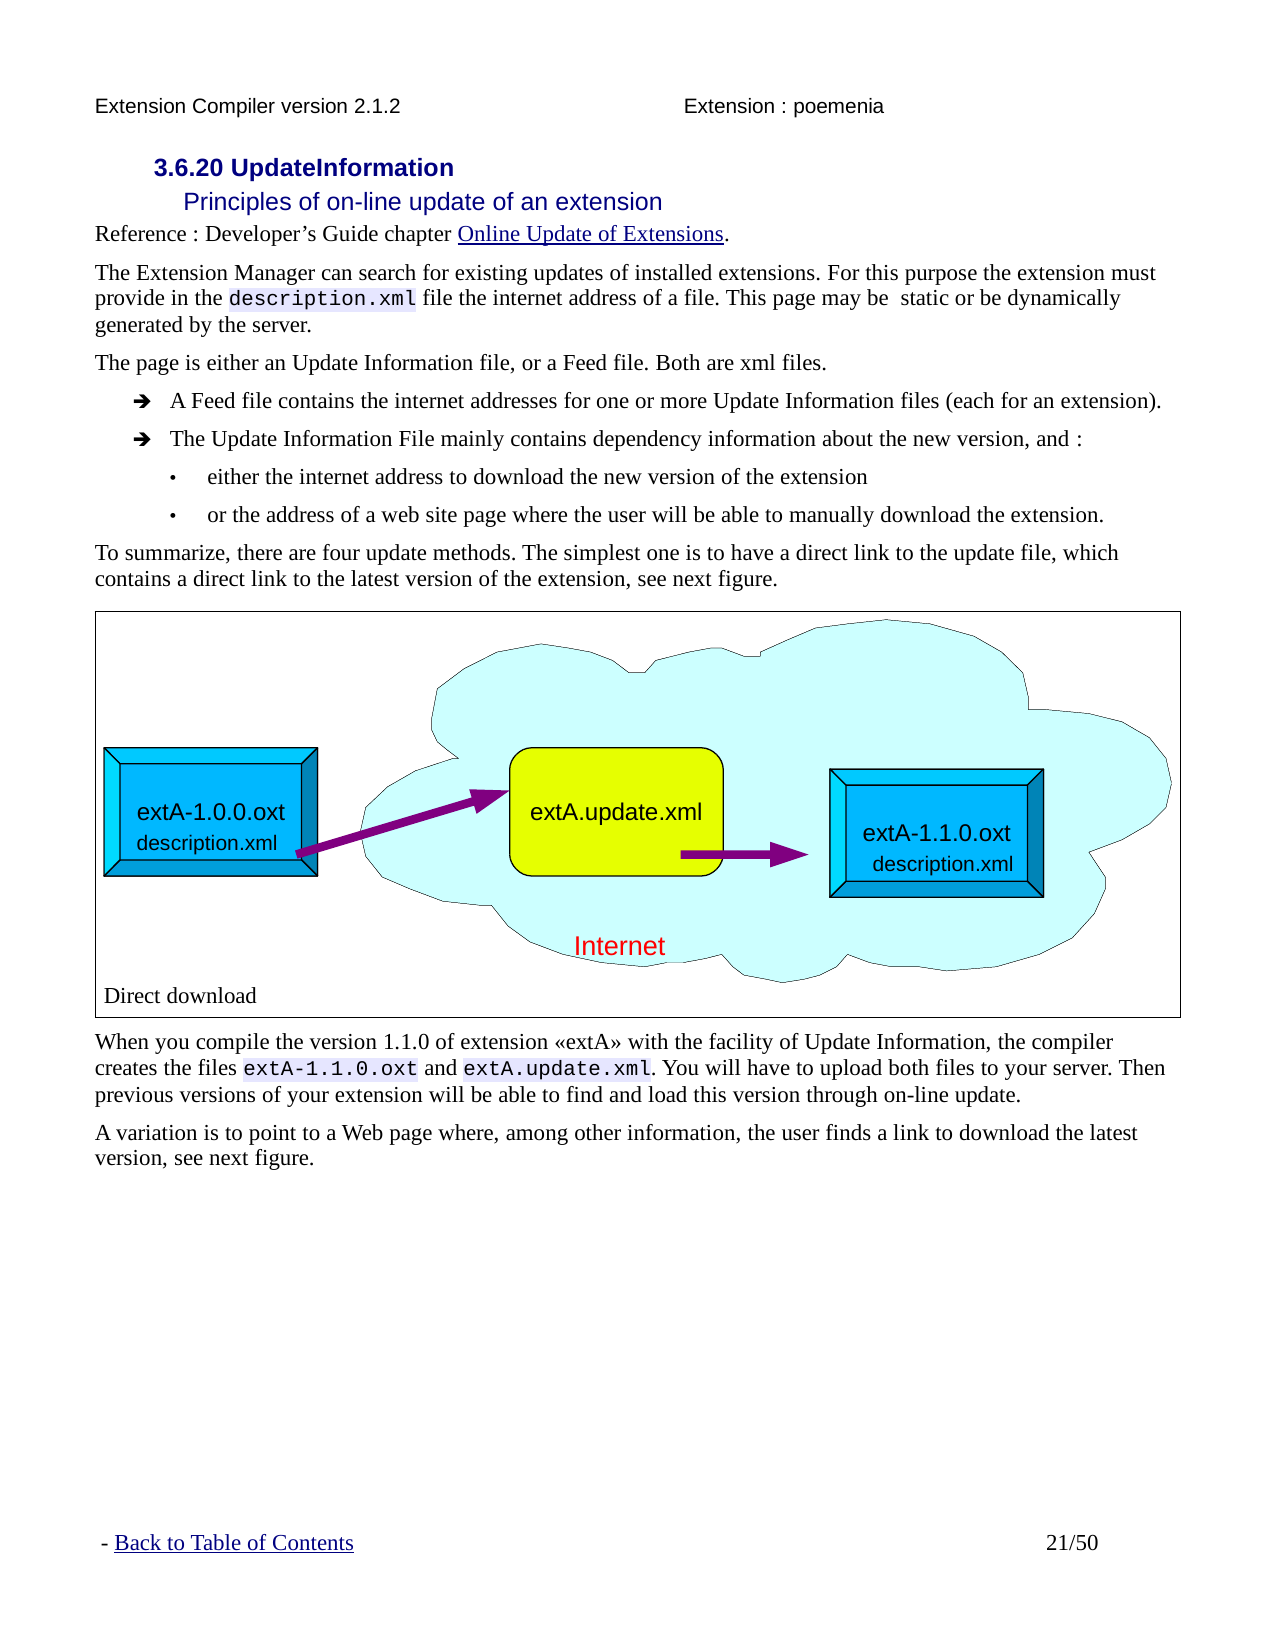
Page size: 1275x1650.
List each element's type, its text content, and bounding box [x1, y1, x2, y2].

list A Feed file contains the internet addresses for one or more Update Information files (each for an extension). [132, 388, 1181, 413]
text To summarize, there are four update methods. The simplest one is to have a direct link to the update file, which contains a direct link to the latest version of the extension, see next figure. [94, 540, 1181, 591]
text The Extension Manager can search for existing updates of installed extensions. For this purpose the extension must provide in the description.xml file the internet address of a file. This page may be static or be dynamically generated by the server. [94, 259, 1181, 337]
subtitle UpdateInformation [153, 153, 1181, 181]
text Direct download [103, 787, 1172, 1008]
list either the internet address to download the new version of the extension [169, 464, 1181, 489]
text [94, 603, 1181, 611]
text When you compile the version 1.1.0 of extension «extA» with the facility of Update Information, the compiler creates the files extA-1.1.0.oxt and extA.update.xml. You will have to upload both files to your server. Then previous versions of your extension will be able to find and load this version through on-line update. [94, 612, 1181, 1107]
text Direct download [902, 620, 1172, 780]
text The page is either an Update Information file, or a Feed file. Both are xml files. [94, 350, 1181, 375]
text Reference : Developer’s Guide chapter Online Update of Extensions. [94, 221, 1181, 247]
subtitle Principles of on-line update of an extension [183, 187, 1181, 215]
list or the address of a web site page where the user will be able to manually download the extension. [169, 502, 1181, 527]
list The Update Information File mainly contains dependency information about the new version, and : [132, 426, 1181, 451]
text A variation is to point to a Web page where, among other information, the user finds a link to download the latest version, see next figure. [94, 1119, 1181, 1171]
text Direct download [103, 620, 873, 842]
